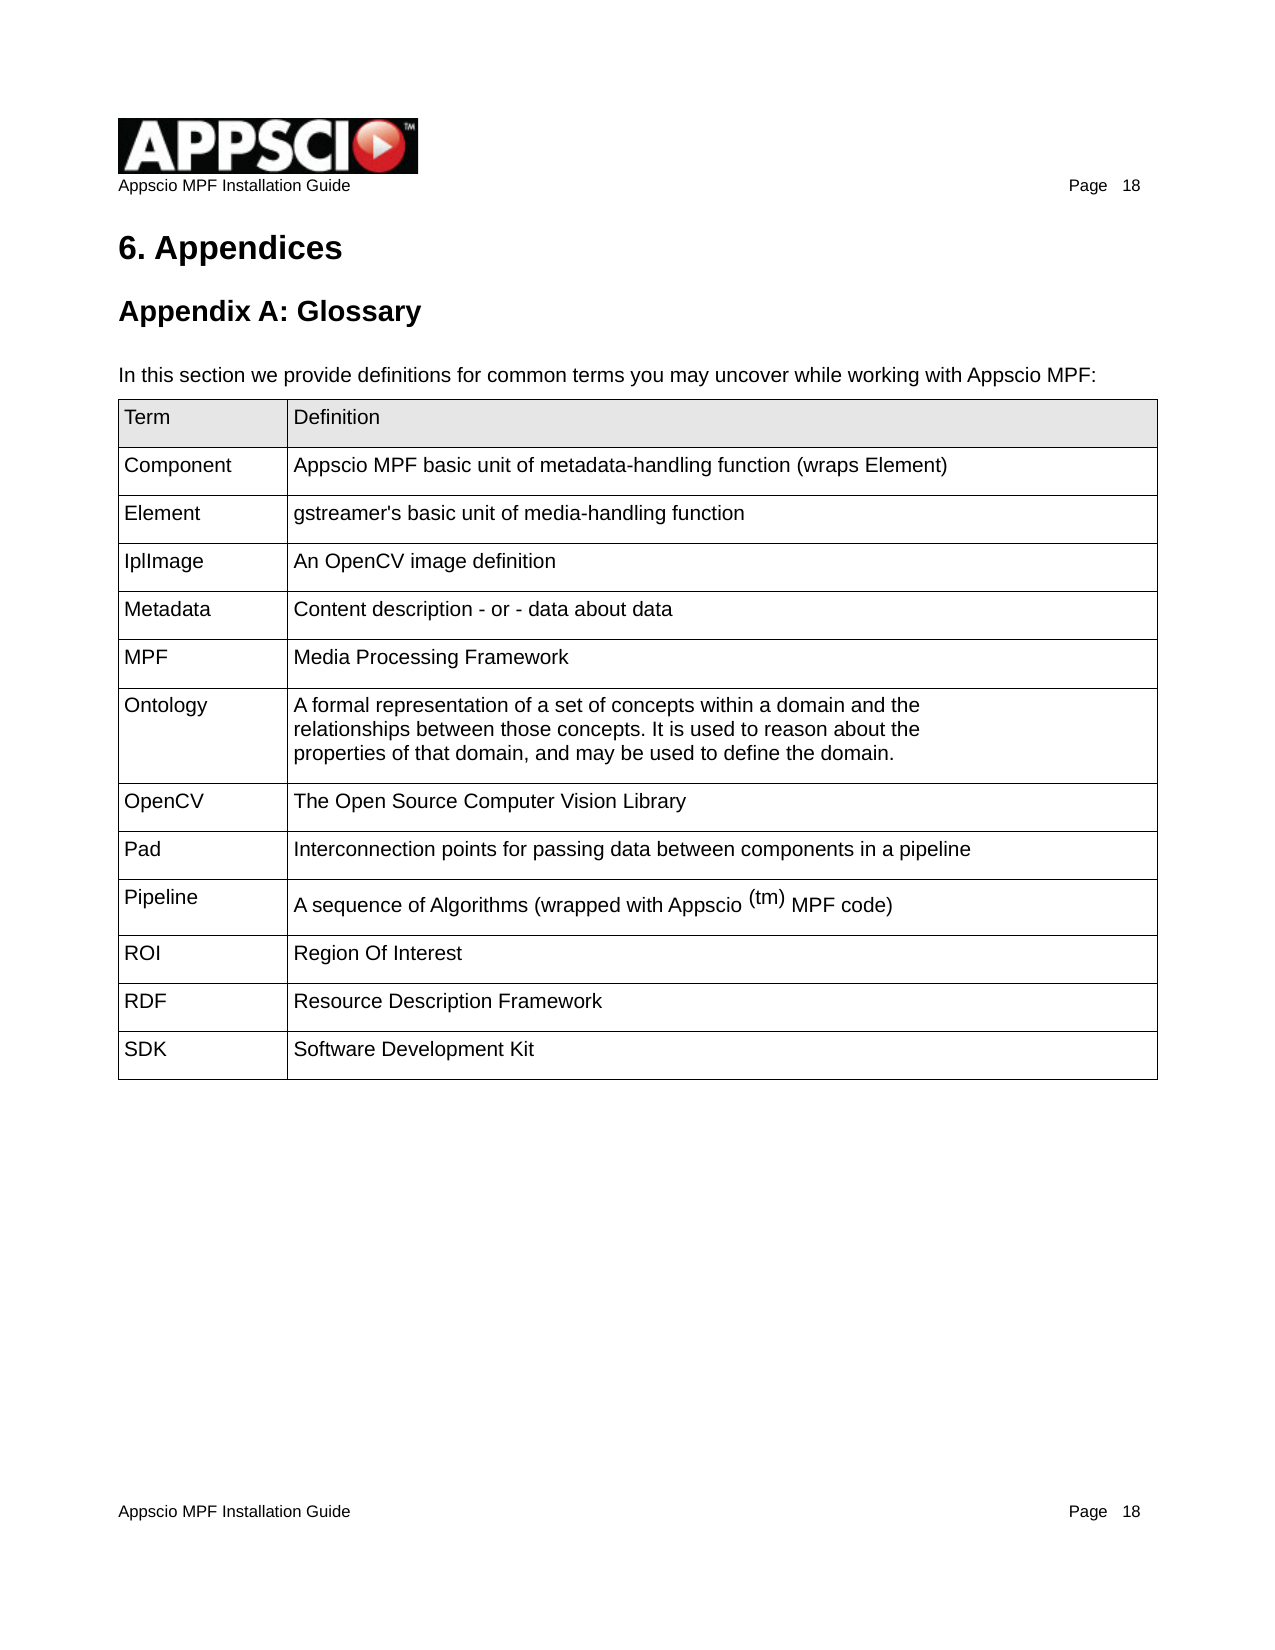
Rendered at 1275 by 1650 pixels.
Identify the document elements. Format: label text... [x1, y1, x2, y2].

text In this section we provide definitions for common terms you may uncover while working with Appscio MPF: [118, 363, 1157, 387]
table_cell Content description - or - data about data [288, 592, 1157, 639]
table_cell The Open Source Computer Vision Library [288, 784, 1157, 831]
table_cell Software Development Kit [288, 1032, 1157, 1079]
table_cell An OpenCV image definition [288, 544, 1157, 591]
table_cell SDK [119, 1032, 287, 1079]
table_cell Metadata [119, 592, 287, 639]
table_cell RDF [119, 984, 287, 1031]
subtitle 6. Appendices [118, 228, 1157, 266]
table_cell ROI [119, 936, 287, 983]
table_cell Ontology [119, 689, 287, 783]
table_cell Appscio MPF basic unit of metadata-handling function (wraps Element) [288, 448, 1157, 495]
table_cell gstreamer's basic unit of media-handling function [288, 496, 1157, 543]
table_cell A sequence of Algorithms (wrapped with Appscio (tm) MPF code) [288, 880, 1157, 935]
table_cell Region Of Interest [288, 936, 1157, 983]
table_cell Resource Description Framework [288, 984, 1157, 1031]
subtitle Appendix A: Glossary [118, 294, 1157, 328]
table_cell Element [119, 496, 287, 543]
table_cell MPF [119, 640, 287, 687]
table_cell A formal representation of a set of concepts within a domain and the relationships between those concepts. It is used to reason about the properties of that domain, and may be used to define the domain. [288, 689, 1157, 783]
table_cell IplImage [119, 544, 287, 591]
table_header Term [119, 400, 287, 447]
table_cell OpenCV [119, 784, 287, 831]
picture [118, 118, 419, 174]
table_cell Pad [119, 832, 287, 879]
table_cell Pipeline [119, 880, 287, 935]
table_cell Component [119, 448, 287, 495]
table_header Definition [288, 400, 1157, 447]
table_cell Interconnection points for passing data between components in a pipeline [288, 832, 1157, 879]
table_cell Media Processing Framework [288, 640, 1157, 687]
